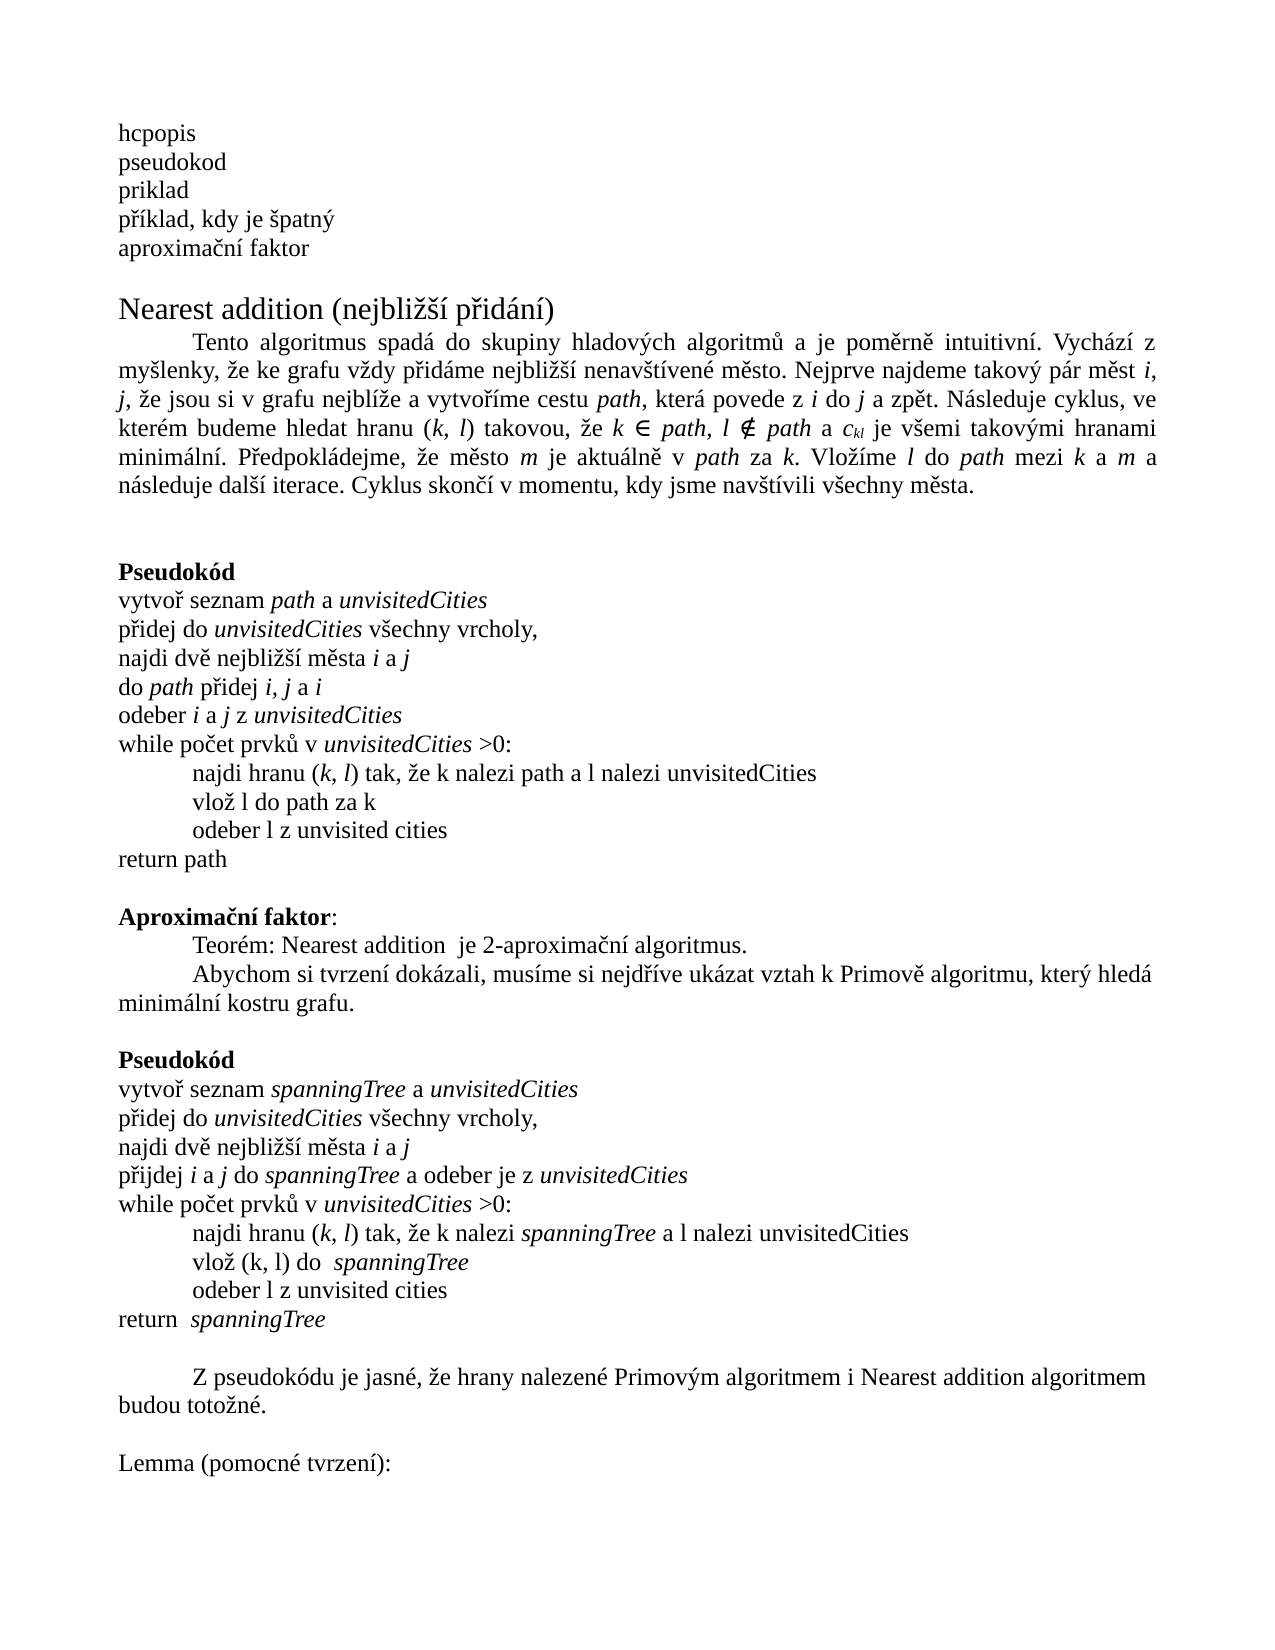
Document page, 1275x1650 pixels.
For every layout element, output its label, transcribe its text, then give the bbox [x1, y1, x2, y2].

text while počet prvků v unvisitedCities >0: [118, 729, 1157, 758]
text priklad [118, 176, 1157, 204]
text Z pseudokódu je jasné, že hrany nalezené Primovým algoritmem i Nearest addition algoritmem budou totožné. [118, 1362, 1157, 1419]
text přijdej i a j do spanningTree a odeber je z unvisitedCities [118, 1160, 1157, 1189]
text odeber i a j z unvisitedCities [118, 700, 1157, 729]
text aproximační faktor [118, 233, 1157, 262]
text přidej do unvisitedCities všechny vrcholy, [118, 614, 1157, 643]
text Teorém: Nearest addition je 2-aproximační algoritmus. [118, 930, 1157, 959]
text Lemma (pomocné tvrzení): [118, 1448, 1157, 1477]
text while počet prvků v unvisitedCities >0: [118, 1189, 1157, 1218]
text přidej do unvisitedCities všechny vrcholy, [118, 1103, 1157, 1132]
text odeber l z unvisited cities [118, 815, 1157, 844]
text odeber l z unvisited cities [118, 1275, 1157, 1304]
text vytvoř seznam spanningTree a unvisitedCities [118, 1074, 1157, 1103]
text vlož l do path za k [118, 787, 1157, 815]
text najdi hranu (k, l) tak, že k nalezi path a l nalezi unvisitedCities [118, 758, 1157, 787]
text najdi dvě nejbližší města i a j [118, 643, 1157, 672]
text příklad, kdy je špatný [118, 204, 1157, 233]
text Pseudokód [118, 1045, 1157, 1074]
text do path přidej i, j a i [118, 672, 1157, 700]
text vlož (k, l) do spanningTree [118, 1247, 1157, 1275]
text najdi hranu (k, l) tak, že k nalezi spanningTree a l nalezi unvisitedCities [118, 1218, 1157, 1247]
text Abychom si tvrzení dokázali, musíme si nejdříve ukázat vztah k Primově algoritmu, který hledá minimální kostru grafu. [118, 959, 1157, 1017]
text Pseudokód [118, 557, 1157, 585]
text Tento algoritmus spadá do skupiny hladových algoritmů a je poměrně intuitivní. Vychází z myšlenky, že ke grafu vždy přidáme nejbližší nenavštívené město. Nejprve najdeme takový pár měst i, j, že jsou si v grafu nejblíže a vytvoříme cestu path, která povede z i do j a zpět. Následuje cyklus, ve kterém budeme hledat hranu (k, l) takovou, že k ∈ path, l ∉ path a ckl je všemi takovými hranami minimální. Předpokládejme, že město m je aktuálně v path za k. Vložíme l do path mezi k a m a následuje další iterace. Cyklus skončí v momentu, kdy jsme navštívili všechny města. [118, 327, 1157, 499]
text vytvoř seznam path a unvisitedCities [118, 585, 1157, 614]
text najdi dvě nejbližší města i a j [118, 1132, 1157, 1160]
text return path [118, 844, 1157, 873]
text Nearest addition (nejbližší přidání) [118, 291, 1157, 327]
text pseudokod [118, 147, 1157, 176]
text Aproximační faktor: [118, 902, 1157, 930]
text return spanningTree [118, 1304, 1157, 1333]
text hcpopis [118, 118, 1157, 147]
